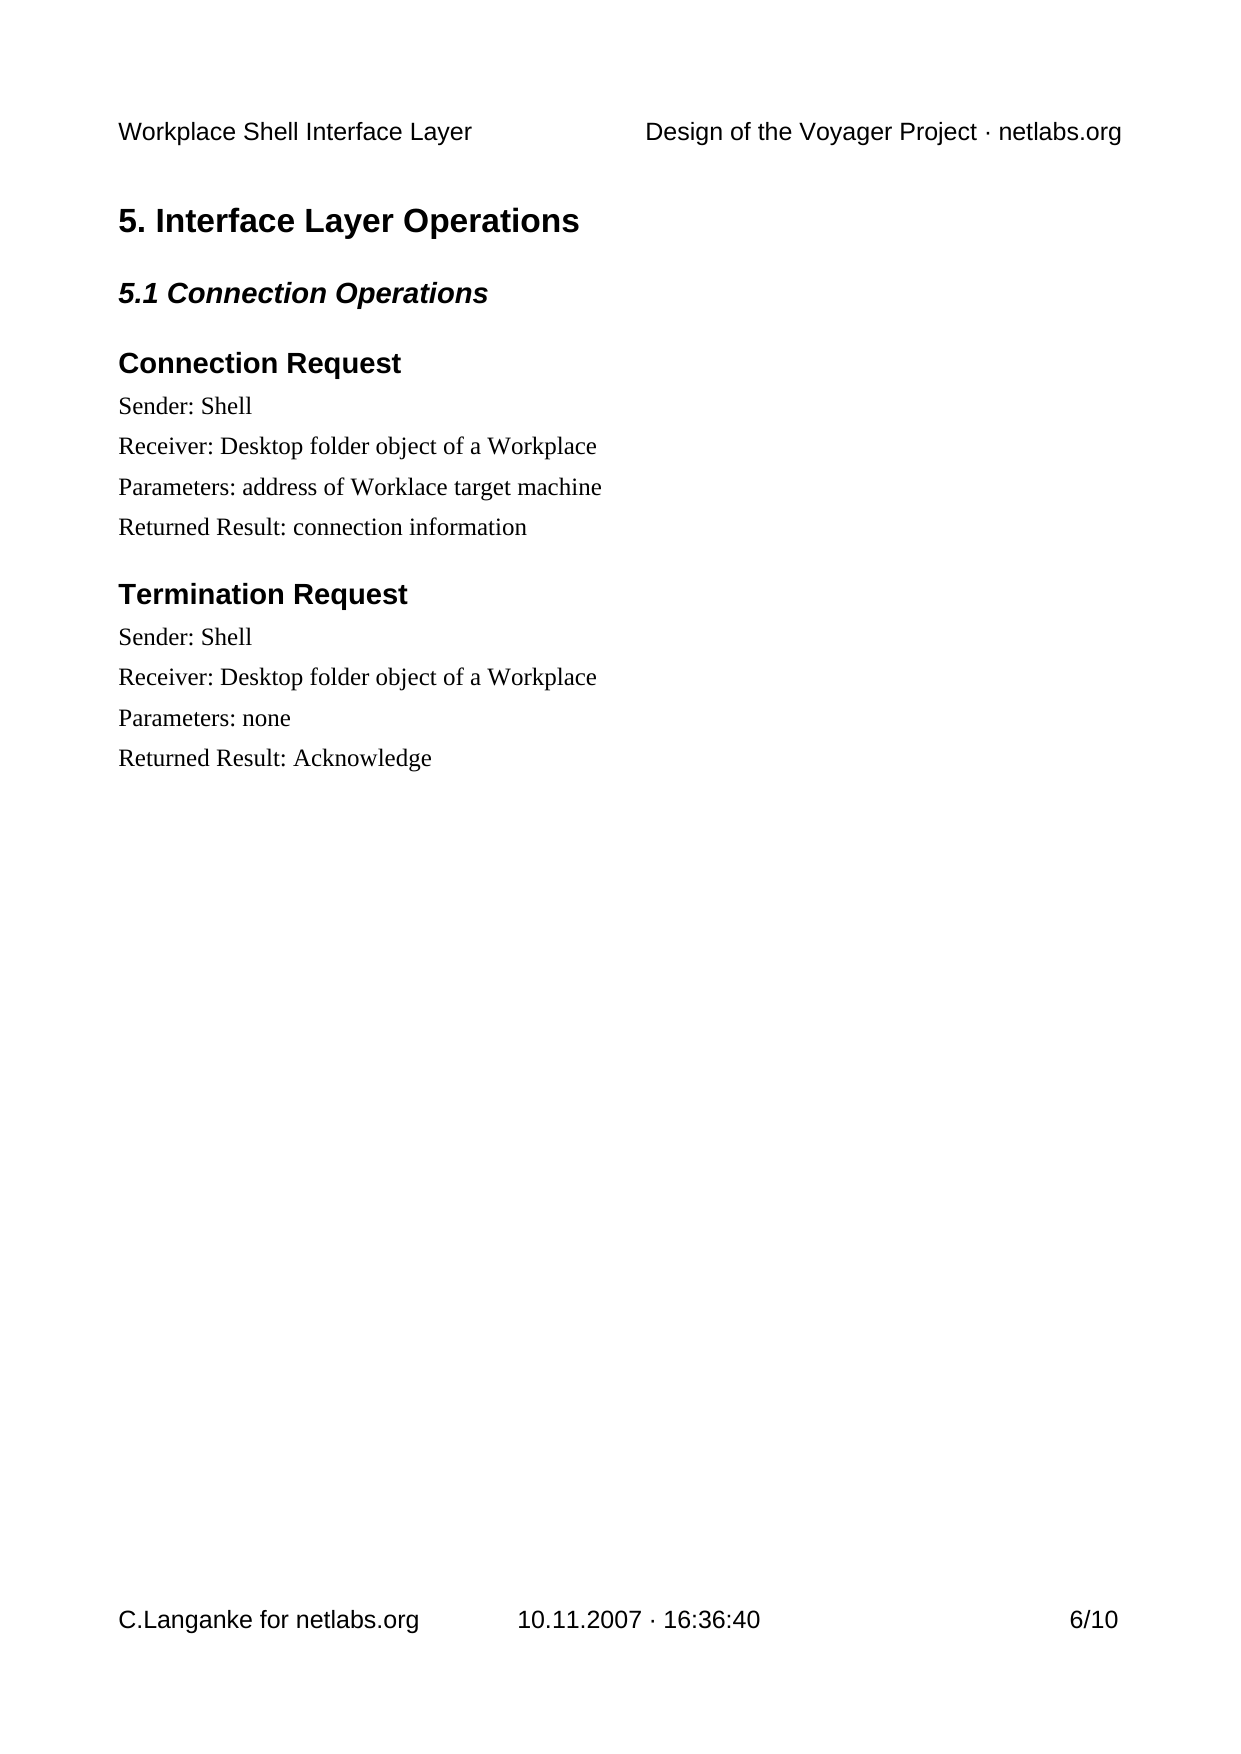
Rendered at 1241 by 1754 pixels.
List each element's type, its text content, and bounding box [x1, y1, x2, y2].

text Receiver: Desktop folder object of a Workplace [118, 432, 1122, 460]
text Returned Result: connection information [118, 513, 1122, 541]
text Receiver: Desktop folder object of a Workplace [118, 663, 1122, 691]
text Parameters: none [118, 704, 1122, 731]
text Sender: Shell [118, 623, 1122, 651]
subtitle Connection Request [118, 347, 1122, 380]
subtitle 5. Interface Layer Operations [118, 202, 1122, 239]
text Sender: Shell [118, 392, 1122, 420]
text Parameters: address of Worklace target machine [118, 473, 1122, 500]
subtitle Termination Request [118, 578, 1122, 611]
text Returned Result: Acknowledge [118, 744, 1122, 772]
subtitle 5.1 Connection Operations [118, 277, 1122, 310]
